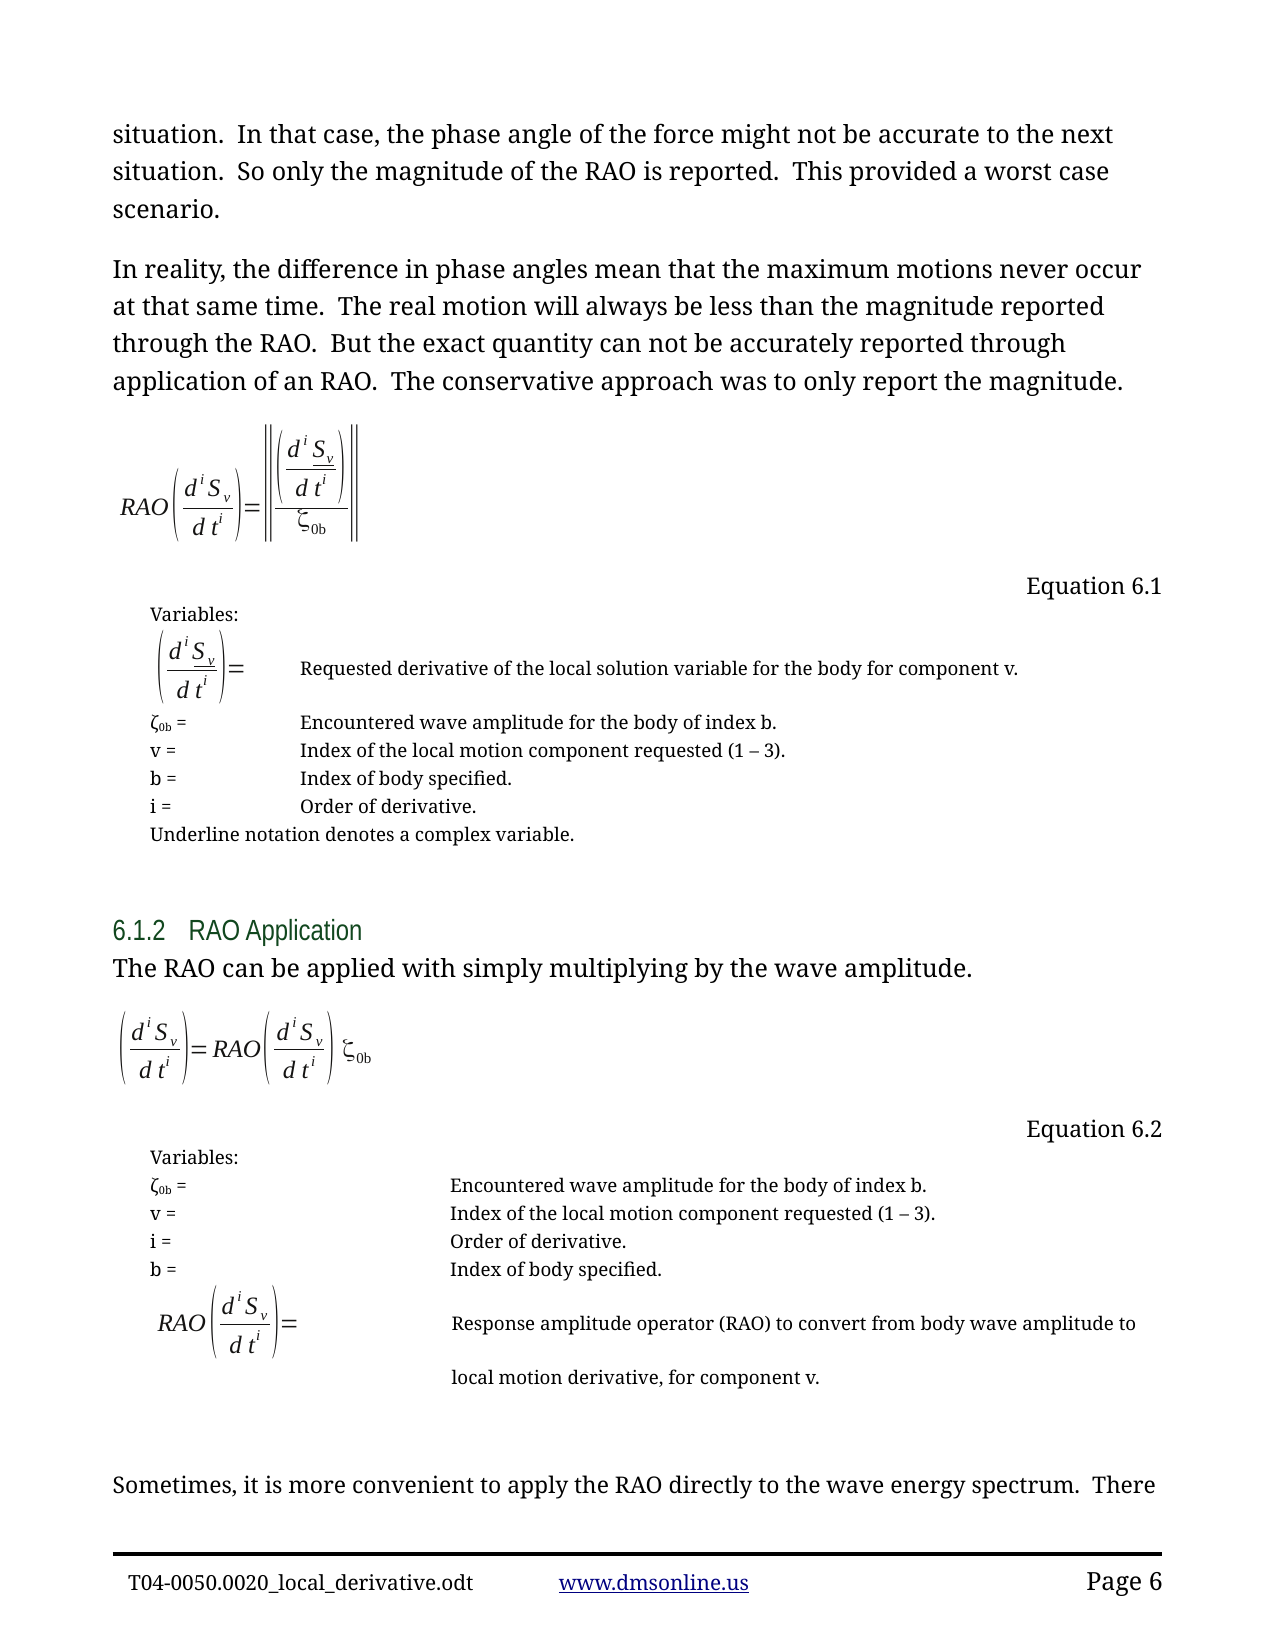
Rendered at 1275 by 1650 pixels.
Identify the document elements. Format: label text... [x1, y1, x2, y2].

text v = Index of the local motion component requested (1 – 3). [150, 737, 1162, 763]
text ζ0b = Encountered wave amplitude for the body of index b. [150, 709, 1162, 734]
text Equation 6.2 [112, 1113, 1162, 1144]
text The RAO can be applied with simply multiplying by the wave amplitude. [112, 950, 1162, 984]
text Response amplitude operator (RAO) to convert from body wave amplitude to local motion derivative, for component v. [150, 1284, 1162, 1389]
text Variables: [150, 601, 1162, 627]
text Sometimes, it is more convenient to apply the RAO directly to the wave energy spectrum. There [112, 1469, 1162, 1501]
text b = Index of body specified. [150, 765, 1162, 791]
text Underline notation denotes a complex variable. [150, 821, 1162, 847]
text v = Index of the local motion component requested (1 – 3). [150, 1200, 1162, 1226]
text b = Index of body specified. [150, 1256, 1162, 1282]
text i = Order of derivative. [150, 793, 1162, 819]
text ζ0b = Encountered wave amplitude for the body of index b. [150, 1172, 1162, 1198]
text Requested derivative of the local solution variable for the body for component v. [150, 629, 1162, 707]
text situation. In that case, the phase angle of the force might not be accurate to the next situation. So only the magnitude of the RAO is reported. This provided a worst case scenario. [112, 117, 1162, 225]
subtitle RAO Application [112, 913, 1162, 947]
text In reality, the difference in phase angles mean that the maximum motions never occur at that same time. The real motion will always be less than the magnitude reported through the RAO. But the exact quantity can not be accurately reported through application of an RAO. The conservative approach was to only report the magnitude. [112, 251, 1162, 397]
text Equation 6.1 [112, 570, 1162, 601]
text i = Order of derivative. [150, 1228, 1162, 1254]
text Variables: [150, 1144, 1162, 1170]
